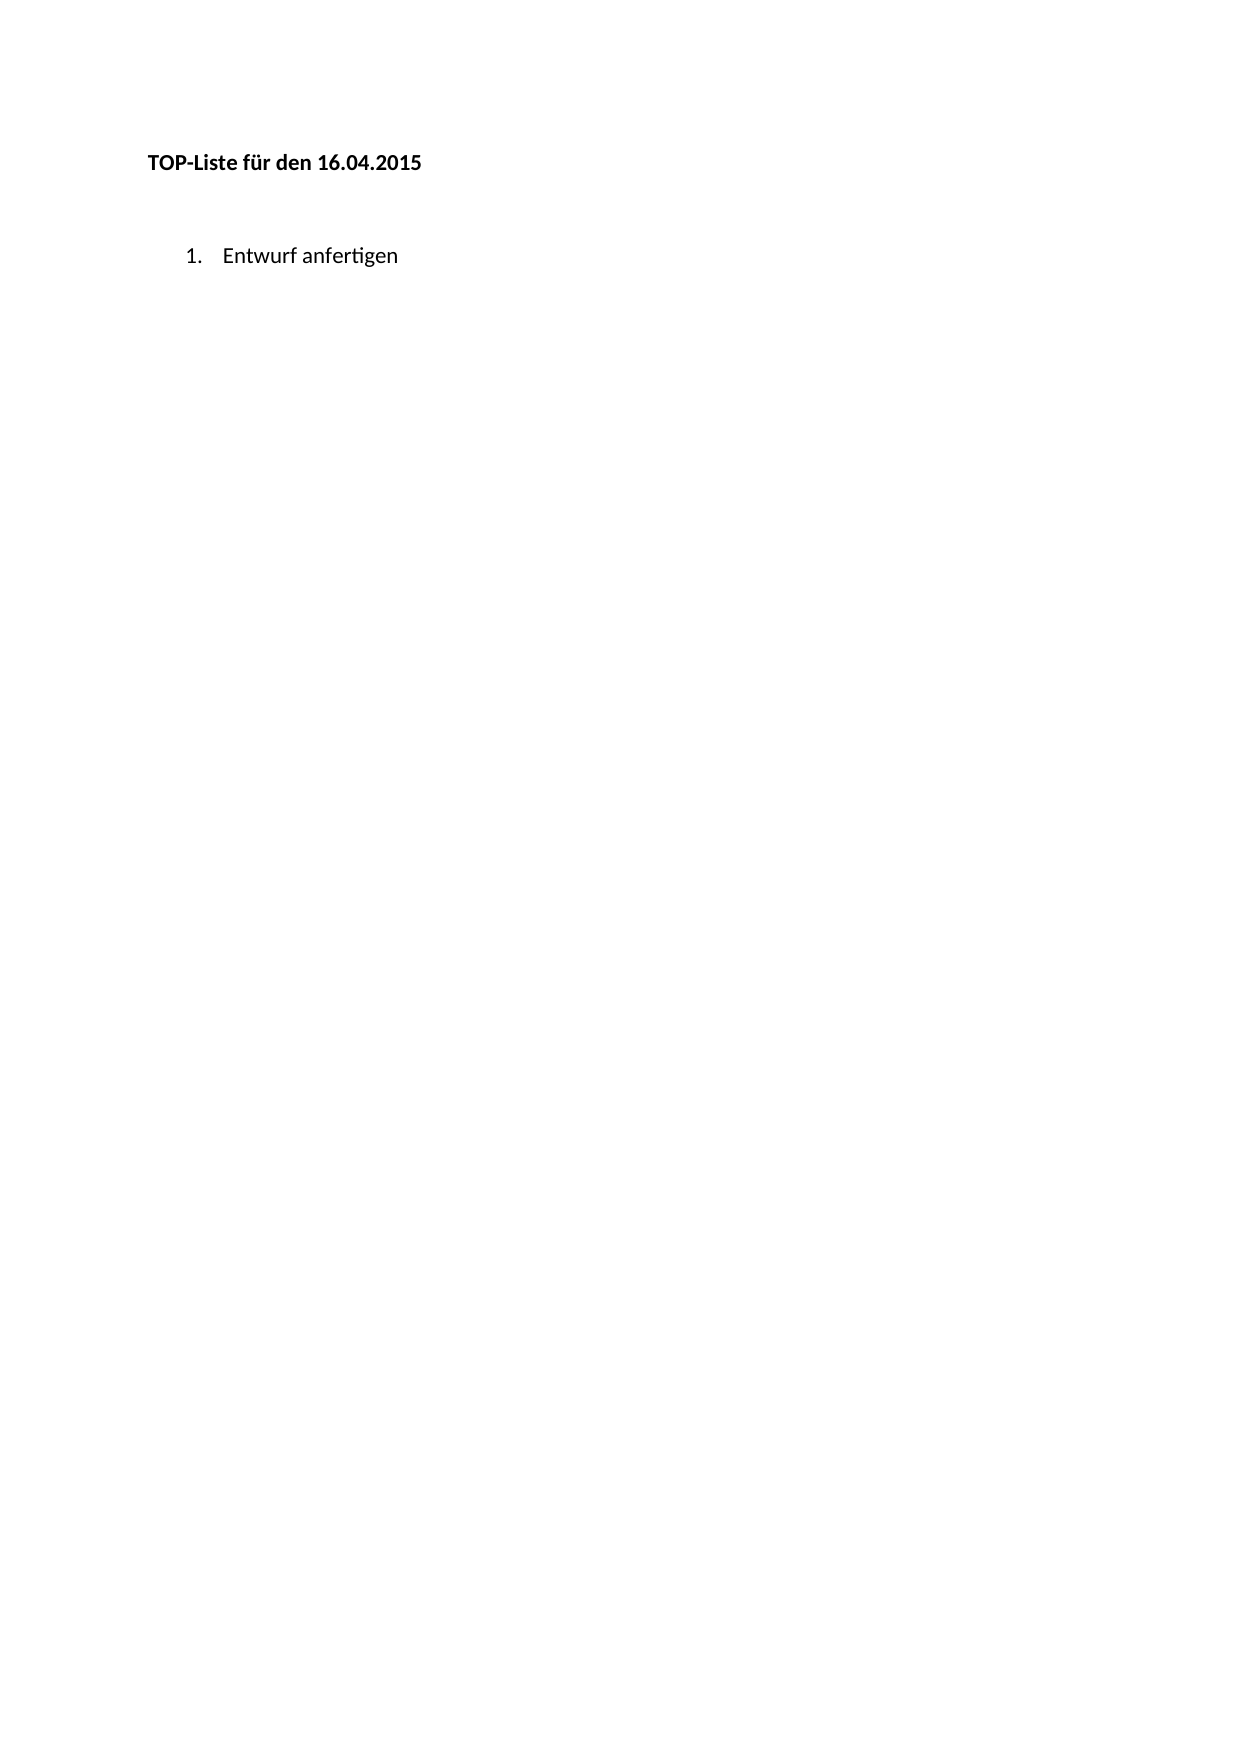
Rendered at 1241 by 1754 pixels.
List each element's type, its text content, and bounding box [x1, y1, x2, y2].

text TOP-Liste für den 16.04.2015 [148, 148, 1093, 176]
list Entwurf anfertigen [185, 241, 1093, 269]
